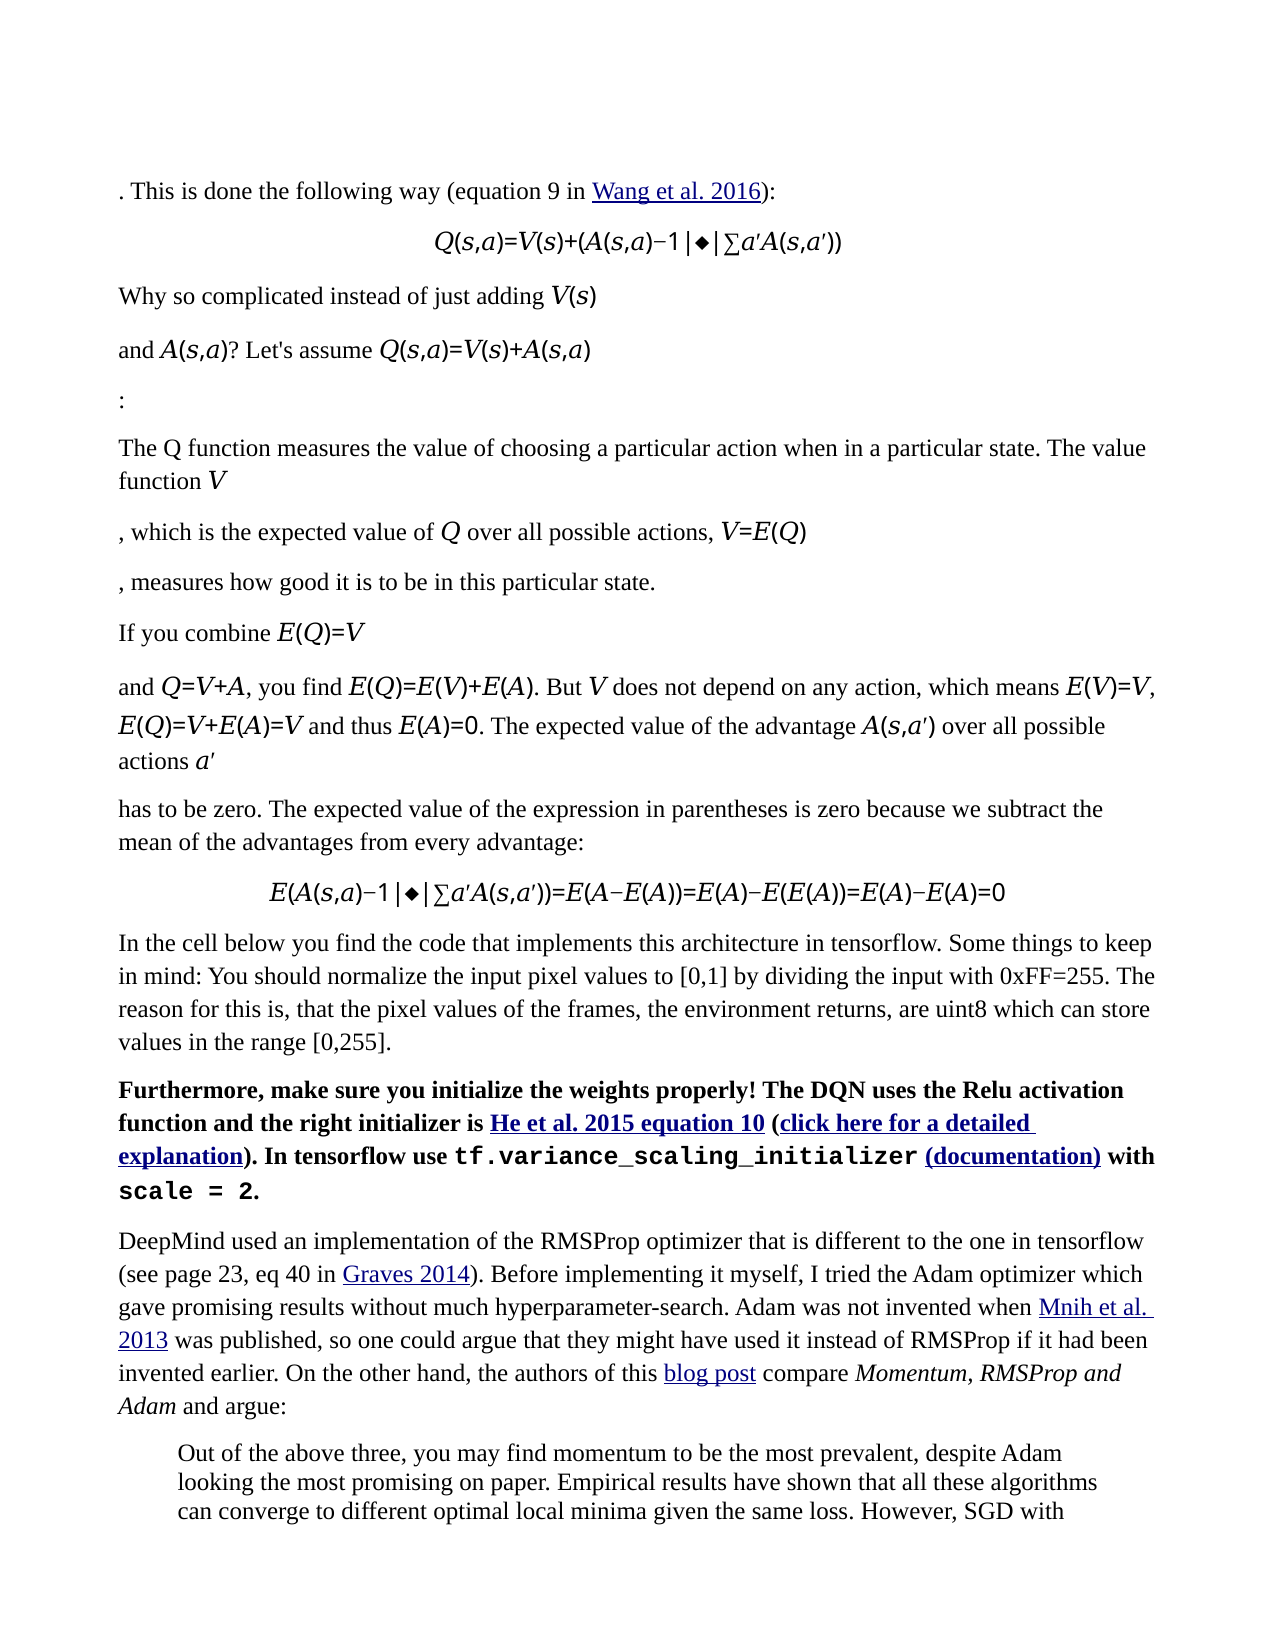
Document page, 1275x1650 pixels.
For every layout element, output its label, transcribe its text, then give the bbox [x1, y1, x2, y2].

text and 𝐴(𝑠,𝑎)? Let's assume 𝑄(𝑠,𝑎)=𝑉(𝑠)+𝐴(𝑠,𝑎) [118, 331, 1157, 366]
text In the cell below you find the code that implements this architecture in tensorflow. Some things to keep in mind: You should normalize the input pixel values to [0,1] by dividing the input with 0xFF=255. The reason for this is, that the pixel values of the frames, the environment returns, are uint8 which can store values in the range [0,255]. [118, 928, 1157, 1056]
text has to be zero. The expected value of the expression in parentheses is zero because we subtract the mean of the advantages from every advantage: [118, 794, 1157, 855]
text Furthermore, make sure you initialize the weights properly! The DQN uses the Relu activation function and the right initializer is He et al. 2015 equation 10 (click here for a detailed explanation). In tensorflow use tf.variance_scaling_initializer (documentation) with scale = 2. [118, 1075, 1157, 1207]
text DeepMind used an implementation of the RMSProp optimizer that is different to the one in tensorflow (see page 23, eq 40 in Graves 2014). Before implementing it myself, I tried the Adam optimizer which gave promising results without much hyperparameter-search. Adam was not invented when Mnih et al. 2013 was published, so one could argue that they might have used it instead of RMSProp if it had been invented earlier. On the other hand, the authors of this blog post compare Momentum, RMSProp and Adam and argue: [118, 1226, 1157, 1420]
text If you combine 𝐸(𝑄)=𝑉 [118, 615, 1157, 649]
text , which is the expected value of 𝑄 over all possible actions, 𝑉=𝐸(𝑄) [118, 513, 1157, 547]
text , measures how good it is to be in this particular state. [118, 567, 1157, 596]
text . This is done the following way (equation 9 in Wang et al. 2016): [118, 176, 1157, 205]
text 𝐸(𝐴(𝑠,𝑎)−1||∑𝑎′𝐴(𝑠,𝑎′))=𝐸(𝐴−𝐸(𝐴))=𝐸(𝐴)−𝐸(𝐸(𝐴))=𝐸(𝐴)−𝐸(𝐴)=0 [118, 874, 1157, 908]
text The Q function measures the value of choosing a particular action when in a particular state. The value function 𝑉 [118, 433, 1157, 494]
text Out of the above three, you may find momentum to be the most prevalent, despite Adam looking the most promising on paper. Empirical results have shown that all these algorithms can converge to different optimal local minima given the same loss. However, SGD with [177, 1438, 1098, 1525]
text Why so complicated instead of just adding 𝑉(𝑠) [118, 278, 1157, 312]
text and 𝑄=𝑉+𝐴, you find 𝐸(𝑄)=𝐸(𝑉)+𝐸(𝐴). But 𝑉 does not depend on any action, which means 𝐸(𝑉)=𝑉, 𝐸(𝑄)=𝑉+𝐸(𝐴)=𝑉 and thus 𝐸(𝐴)=0. The expected value of the advantage 𝐴(𝑠,𝑎′) over all possible actions 𝑎′ [118, 668, 1157, 775]
text : [118, 385, 1157, 414]
text 𝑄(𝑠,𝑎)=𝑉(𝑠)+(𝐴(𝑠,𝑎)−1||∑𝑎′𝐴(𝑠,𝑎′)) [118, 224, 1157, 258]
